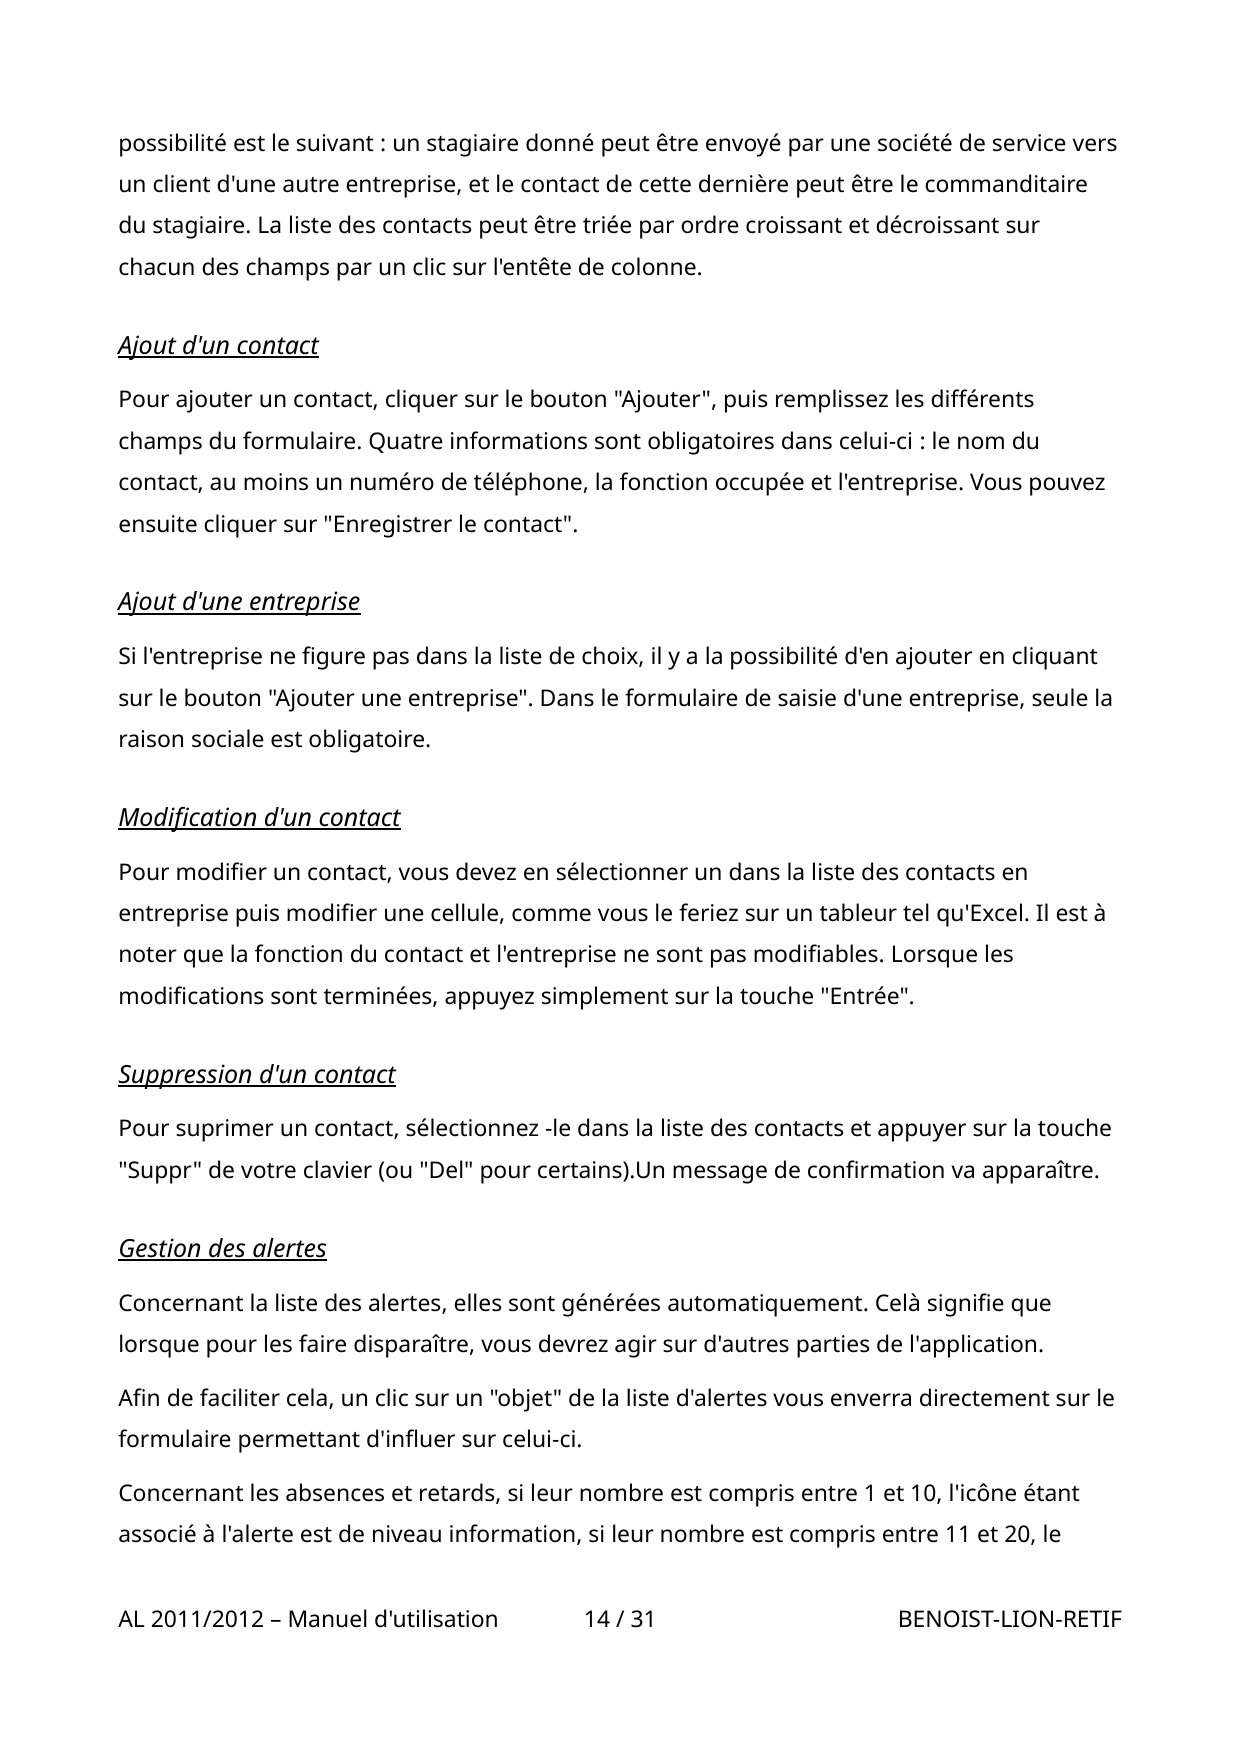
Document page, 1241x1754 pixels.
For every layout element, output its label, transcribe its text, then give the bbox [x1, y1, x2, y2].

text Pour ajouter un contact, cliquer sur le bouton "Ajouter", puis remplissez les différents champs du formulaire. Quatre informations sont obligatoires dans celui-ci : le nom du contact, au moins un numéro de téléphone, la fonction occupée et l'entreprise. Vous pouvez ensuite cliquer sur "Enregistrer le contact". [118, 375, 1122, 540]
text Concernant la liste des alertes, elles sont générées automatiquement. Celà signifie que lorsque pour les faire disparaître, vous devrez agir sur d'autres parties de l'application. [118, 1278, 1122, 1361]
subtitle Modification d'un contact [118, 793, 1122, 834]
text Si l'entreprise ne figure pas dans la liste de choix, il y a la possibilité d'en ajouter en cliquant sur le bouton "Ajouter une entreprise". Dans le formulaire de saisie d'une entreprise, seule la raison sociale est obligatoire. [118, 632, 1122, 756]
text Pour suprimer un contact, sélectionnez -le dans la liste des contacts et appuyer sur la touche "Suppr" de votre clavier (ou "Del" pour certains).Un message de confirmation va apparaître. [118, 1104, 1122, 1187]
subtitle Ajout d'une entreprise [118, 578, 1122, 619]
text Concernant les absences et retards, si leur nombre est compris entre 1 et 10, l'icône étant associé à l'alerte est de niveau information, si leur nombre est compris entre 11 et 20, le [118, 1468, 1122, 1551]
subtitle Suppression d'un contact [118, 1050, 1122, 1091]
text Pour modifier un contact, vous devez en sélectionner un dans la liste des contacts en entreprise puis modifier une cellule, comme vous le feriez sur un tableur tel qu'Excel. Il est à noter que la fonction du contact et l'entreprise ne sont pas modifiables. Lorsque les modifications sont terminées, appuyez simplement sur la touche "Entrée". [118, 847, 1122, 1012]
subtitle Ajout d'un contact [118, 321, 1122, 362]
subtitle Gestion des alertes [118, 1224, 1122, 1265]
text possibilité est le suivant : un stagiaire donné peut être envoyé par une société de service vers un client d'une autre entreprise, et le contact de cette dernière peut être le commanditaire du stagiaire. La liste des contacts peut être triée par ordre croissant et décroissant sur chacun des champs par un clic sur l'entête de colonne. [118, 118, 1122, 283]
text Afin de faciliter cela, un clic sur un "objet" de la liste d'alertes vous enverra directement sur le formulaire permettant d'influer sur celui-ci. [118, 1373, 1122, 1456]
